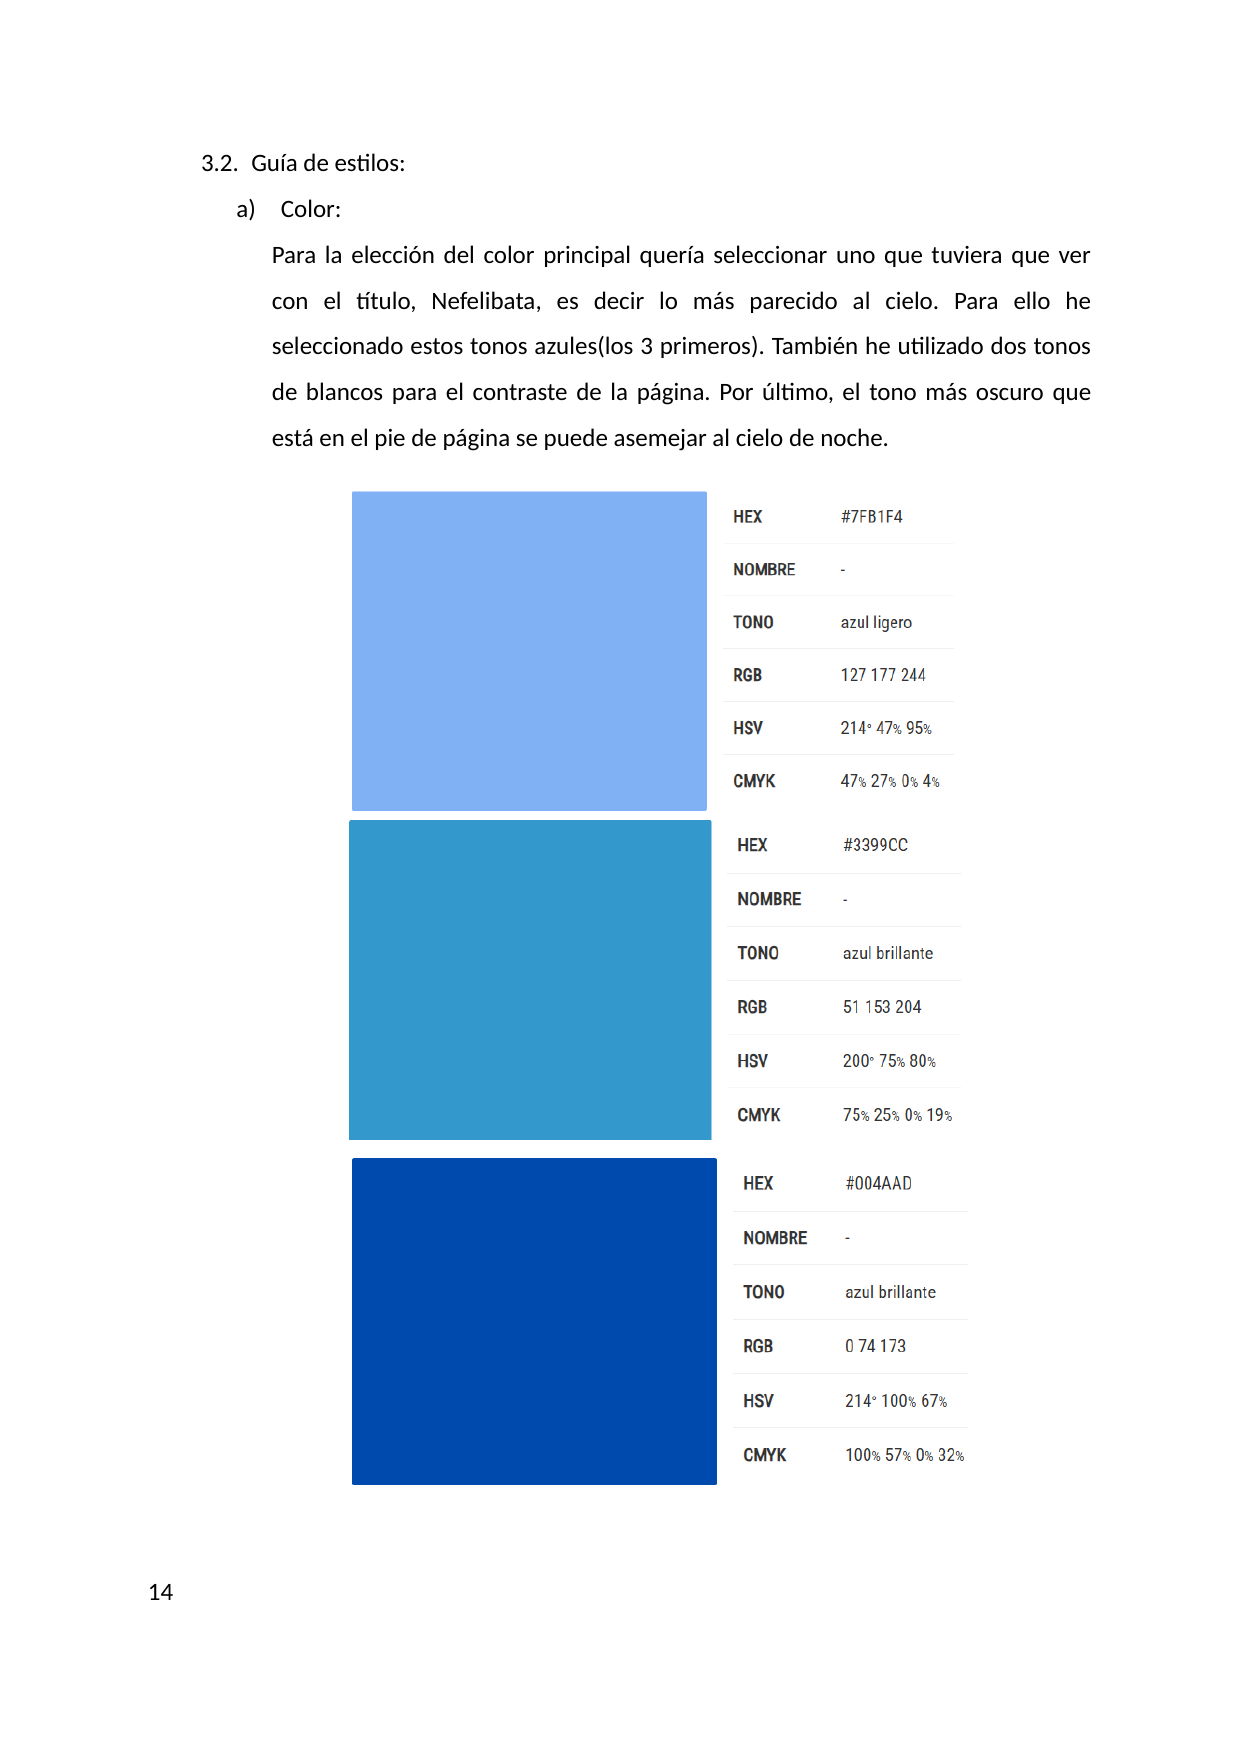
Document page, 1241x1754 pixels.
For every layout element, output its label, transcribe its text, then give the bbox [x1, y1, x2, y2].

list Color: [207, 193, 1093, 224]
list Para la elección del color principal quería seleccionar uno que tuviera que ver con el título, Nefelibata, es decir lo más parecido al cielo. Para ello he seleccionado estos tonos azules(los 3 primeros). También he utilizado dos tonos de blancos para el contraste de la página. Por último, el tono más oscuro que está en el pie de página se puede asemejar al cielo de noche. [272, 239, 1093, 452]
picture [342, 482, 968, 1485]
list Guía de estilos: [177, 148, 1093, 178]
